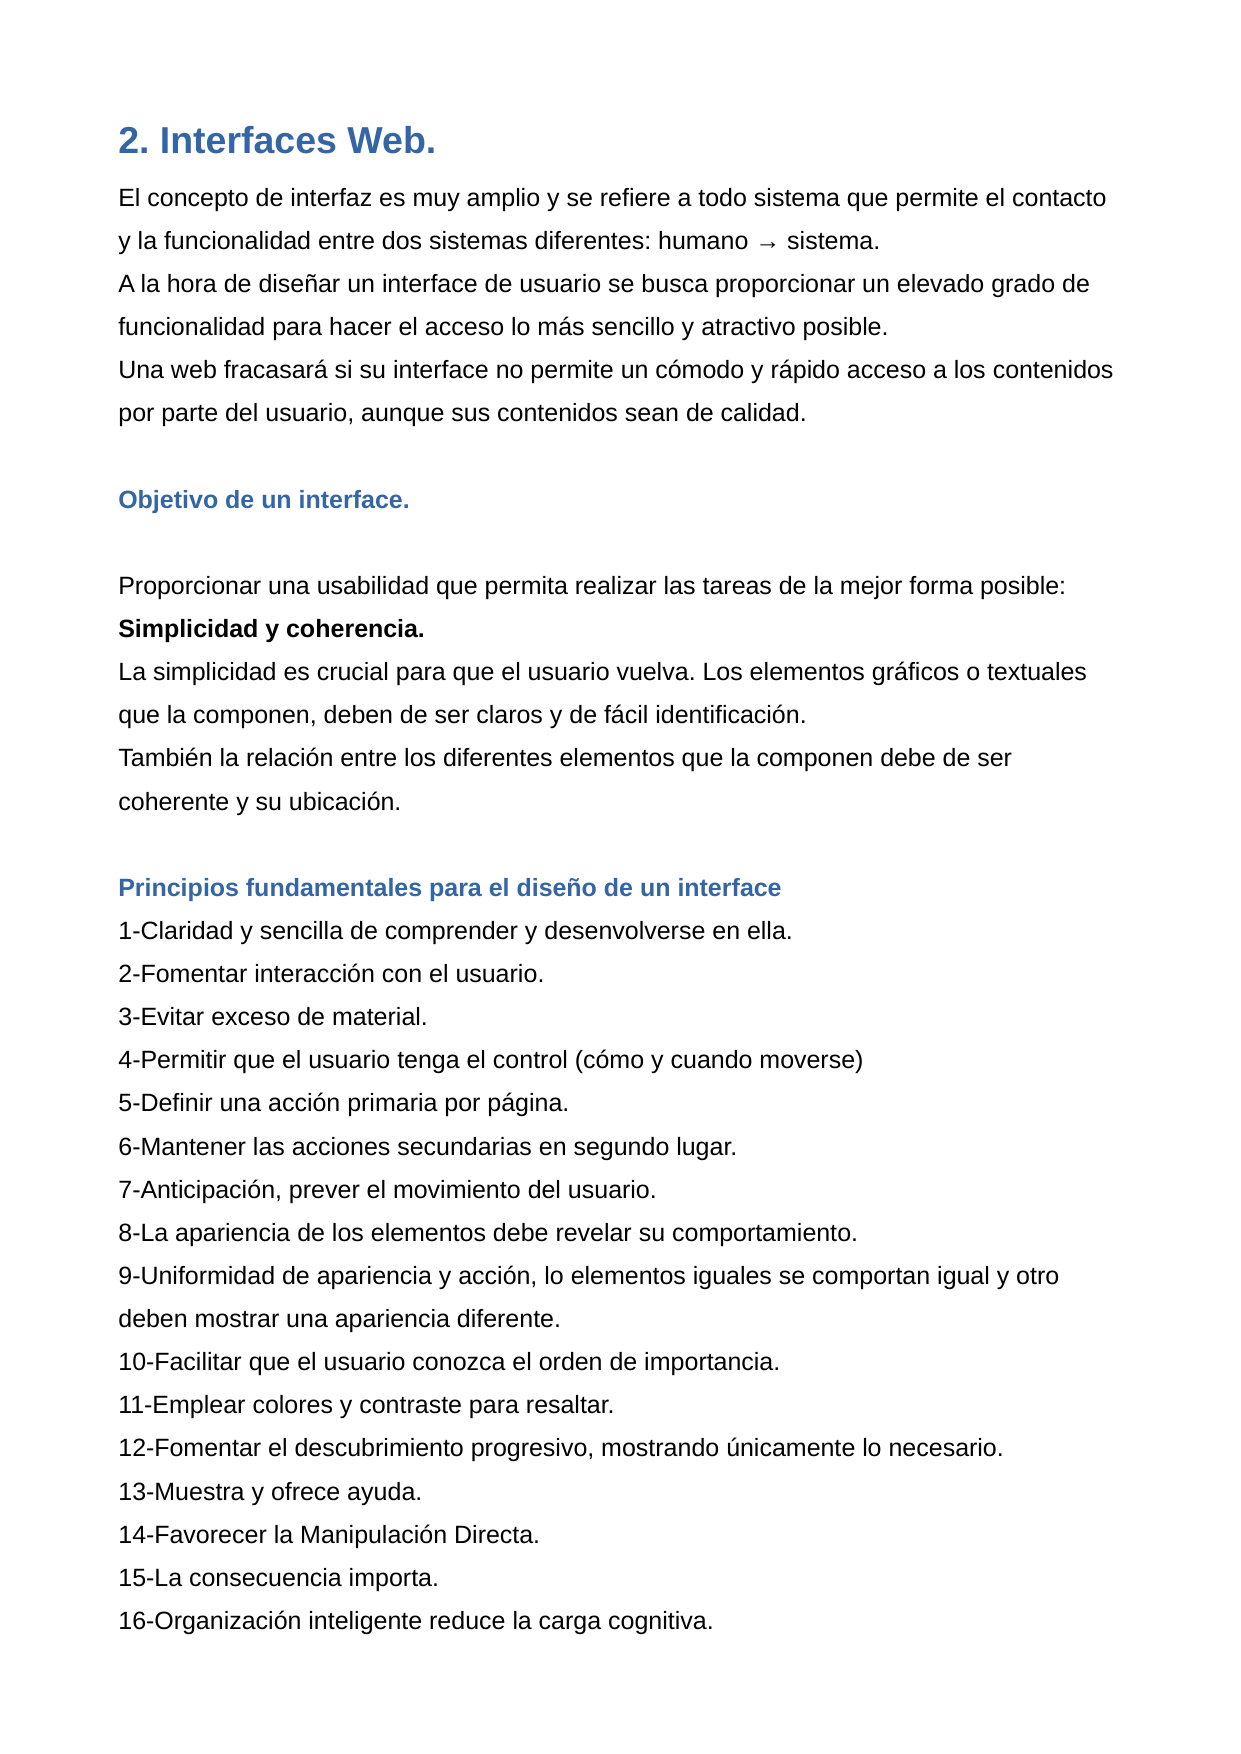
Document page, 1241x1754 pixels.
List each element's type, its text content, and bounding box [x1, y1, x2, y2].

text 7-Anticipación, prever el movimiento del usuario. [118, 1175, 1122, 1203]
text 16-Organización inteligente reduce la carga cognitiva. [118, 1606, 1122, 1635]
text 13-Muestra y ofrece ayuda. [118, 1477, 1122, 1505]
text 2. Interfaces Web. [118, 118, 1122, 161]
text Proporcionar una usabilidad que permita realizar las tareas de la mejor forma posible: [118, 571, 1122, 600]
text 6-Mantener las acciones secundarias en segundo lugar. [118, 1132, 1122, 1160]
text Principios fundamentales para el diseño de un interface [118, 873, 1122, 902]
text 11-Emplear colores y contraste para resaltar. [118, 1390, 1122, 1419]
text 15-La consecuencia importa. [118, 1563, 1122, 1592]
text 12-Fomentar el descubrimiento progresivo, mostrando únicamente lo necesario. [118, 1433, 1122, 1462]
text 1-Claridad y sencilla de comprender y desenvolverse en ella. [118, 916, 1122, 945]
text 5-Definir una acción primaria por página. [118, 1088, 1122, 1117]
text También la relación entre los diferentes elementos que la componen debe de ser coherente y su ubicación. [118, 743, 1122, 815]
text 10-Facilitar que el usuario conozca el orden de importancia. [118, 1347, 1122, 1376]
text 8-La apariencia de los elementos debe revelar su comportamiento. [118, 1218, 1122, 1247]
text 14-Favorecer la Manipulación Directa. [118, 1520, 1122, 1548]
text 4-Permitir que el usuario tenga el control (cómo y cuando moverse) [118, 1045, 1122, 1074]
text La simplicidad es crucial para que el usuario vuelva. Los elementos gráficos o textuales que la componen, deben de ser claros y de fácil identificación. [118, 657, 1122, 729]
text A la hora de diseñar un interface de usuario se busca proporcionar un elevado grado de funcionalidad para hacer el acceso lo más sencillo y atractivo posible. [118, 269, 1122, 341]
text Una web fracasará si su interface no permite un cómodo y rápido acceso a los contenidos por parte del usuario, aunque sus contenidos sean de calidad. [118, 355, 1122, 427]
text Objetivo de un interface. [118, 485, 1122, 513]
text 9-Uniformidad de apariencia y acción, lo elementos iguales se comportan igual y otro deben mostrar una apariencia diferente. [118, 1261, 1122, 1333]
text El concepto de interfaz es muy amplio y se refiere a todo sistema que permite el contacto y la funcionalidad entre dos sistemas diferentes: humano → sistema. [118, 183, 1122, 255]
text 3-Evitar exceso de material. [118, 1002, 1122, 1031]
text Simplicidad y coherencia. [118, 614, 1122, 643]
text 2-Fomentar interacción con el usuario. [118, 959, 1122, 988]
